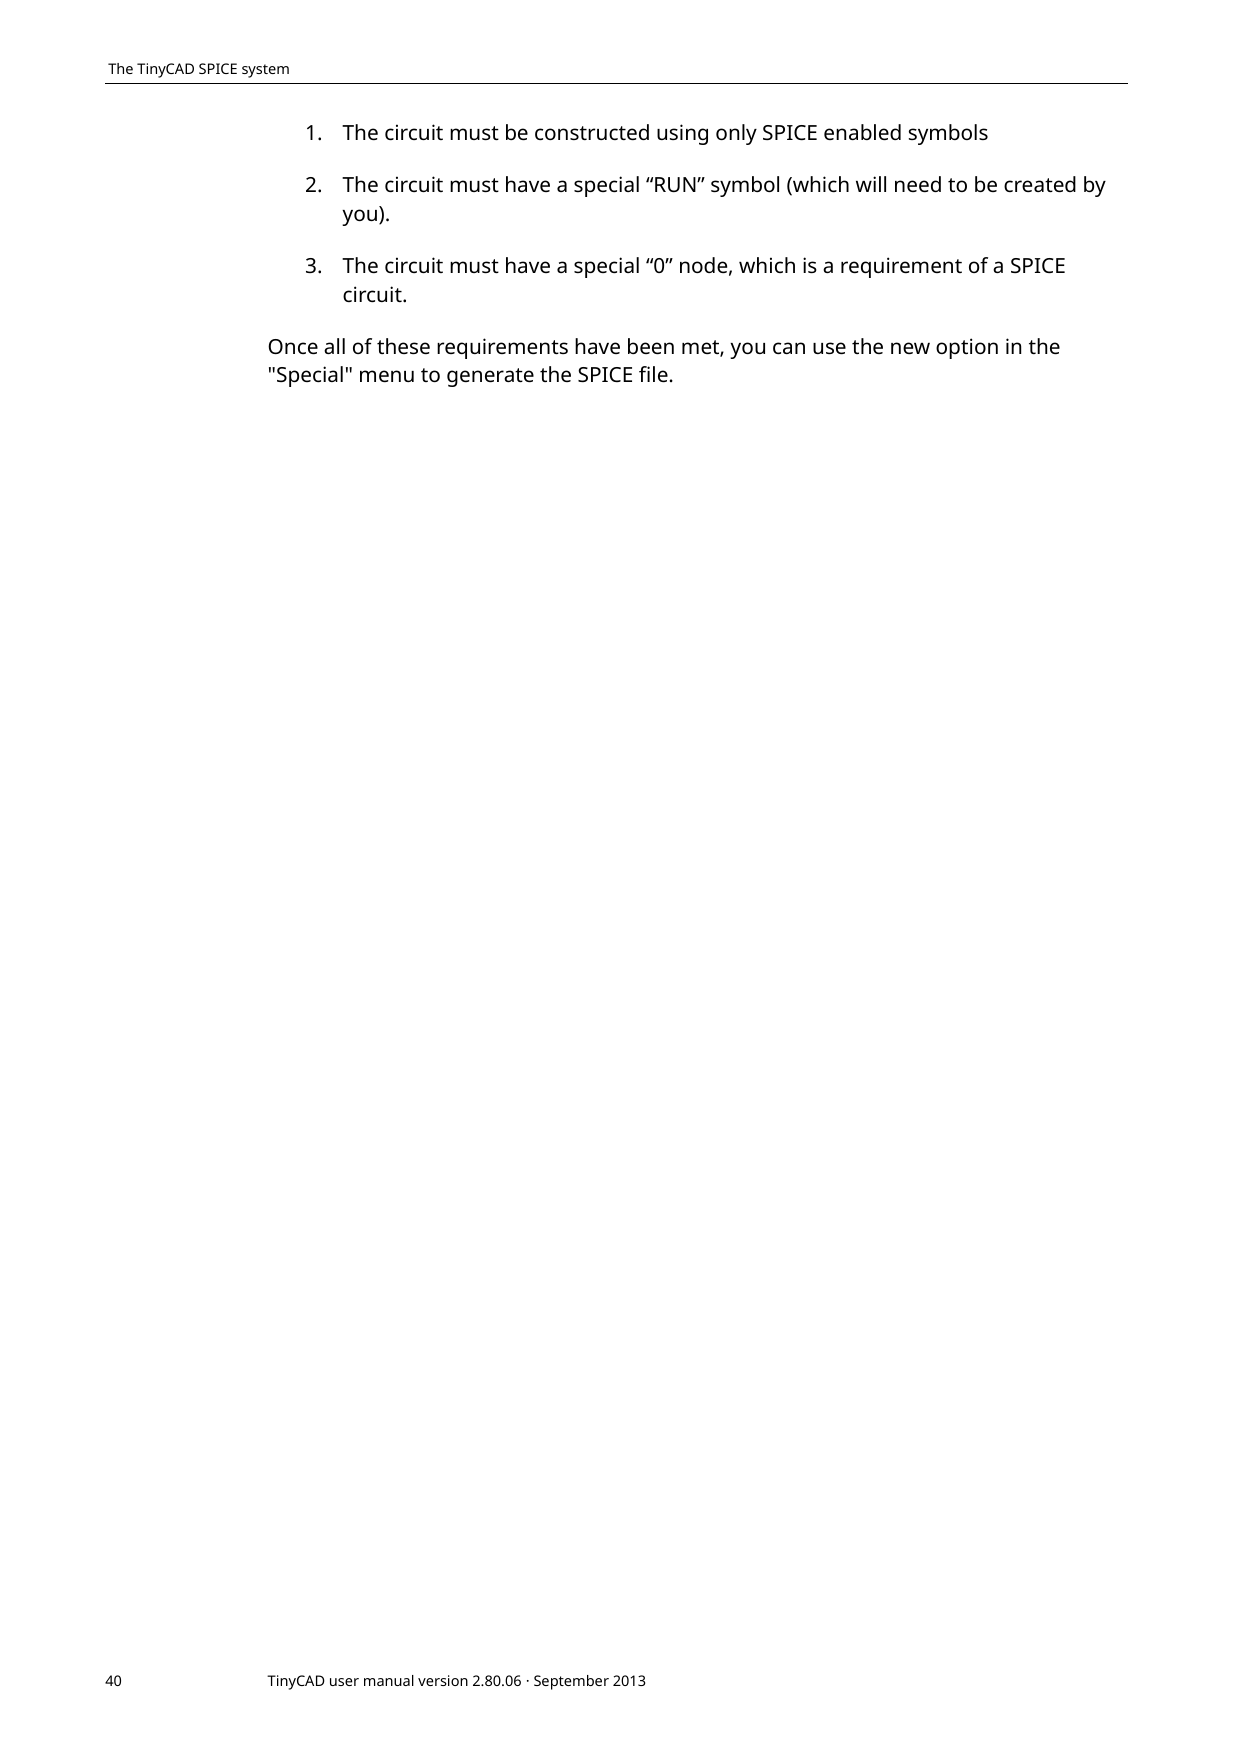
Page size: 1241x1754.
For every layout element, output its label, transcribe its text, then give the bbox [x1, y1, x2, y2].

text Once all of these requirements have been met, you can use the new option in the "Special" menu to generate the SPICE file. [267, 332, 1128, 389]
list The circuit must be constructed using only SPICE enabled symbols [305, 118, 1128, 147]
list The circuit must have a special “RUN” symbol (which will need to be created by you). [305, 171, 1128, 227]
list The circuit must have a special “0” node, which is a requirement of a SPICE circuit. [305, 251, 1128, 308]
